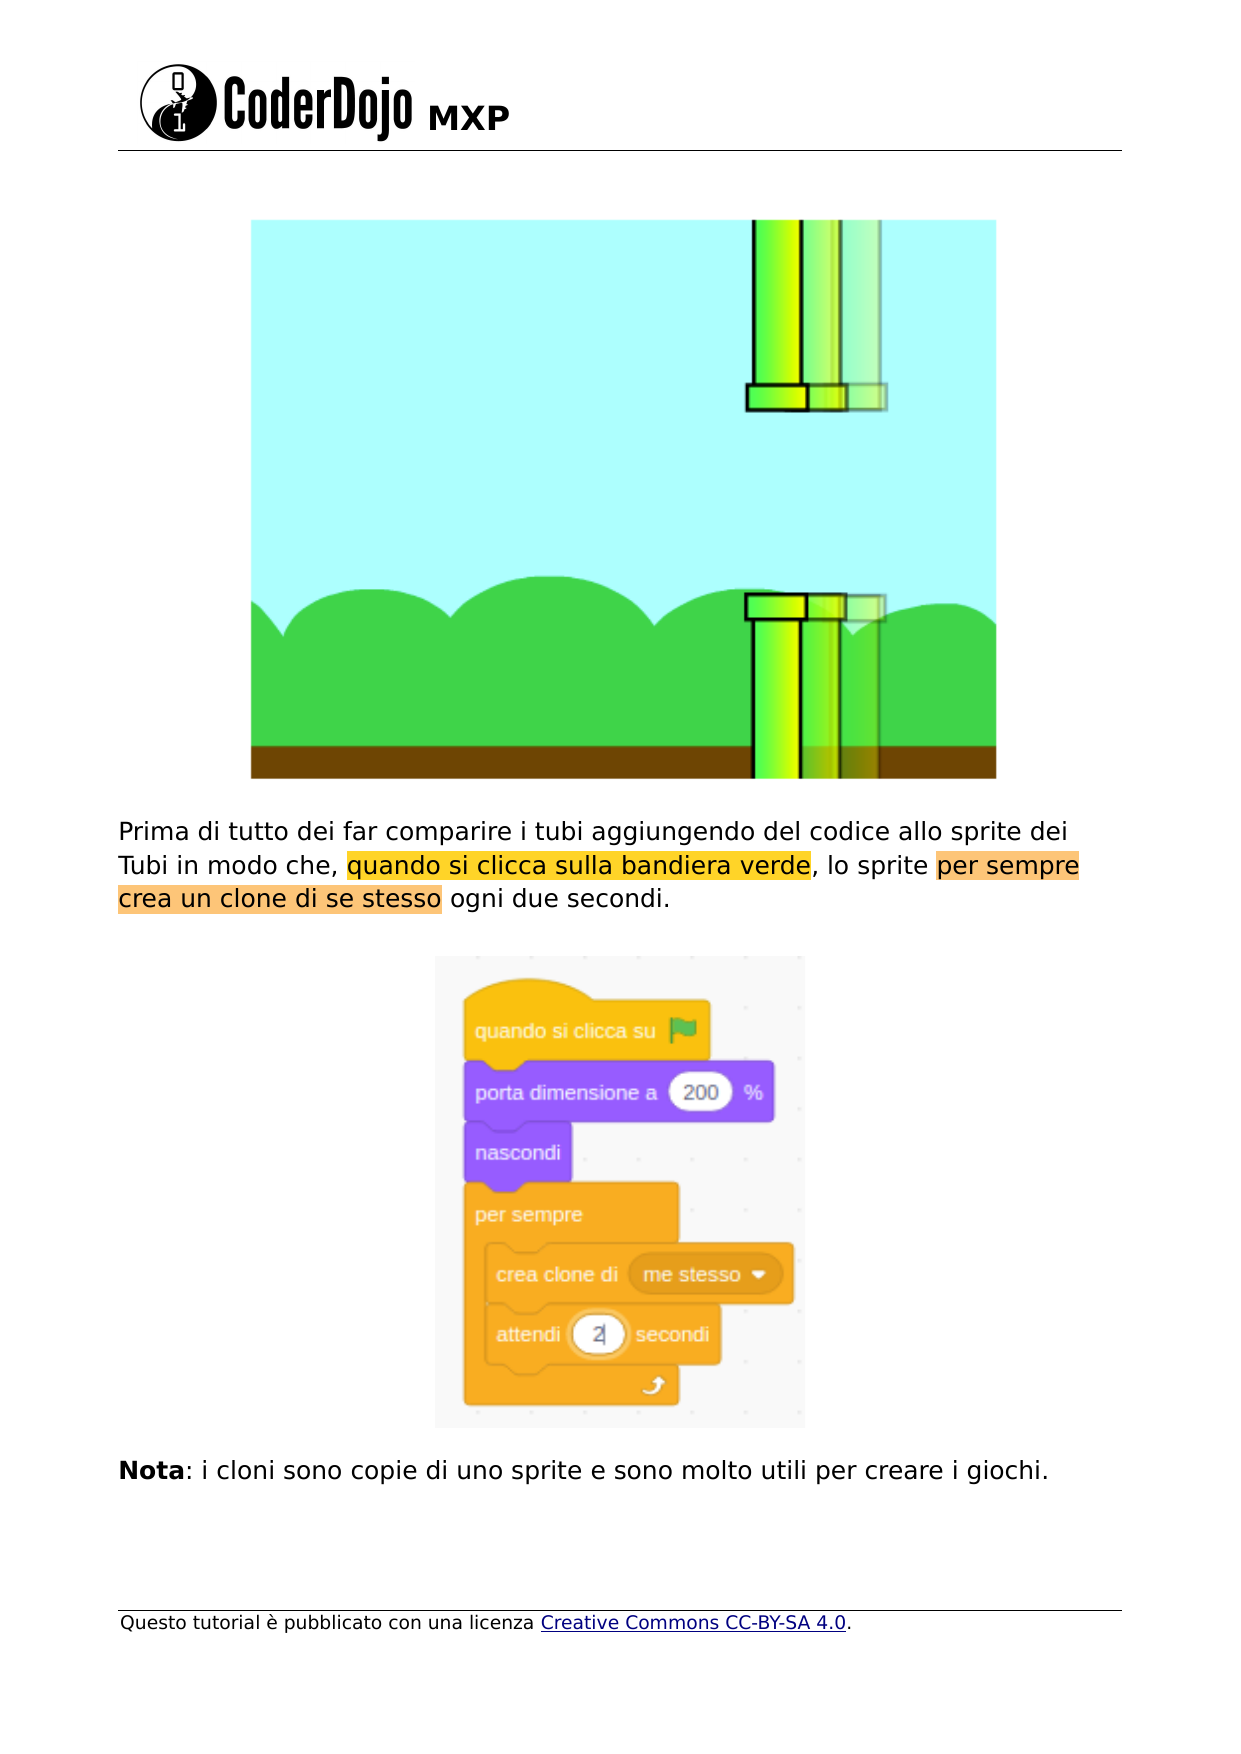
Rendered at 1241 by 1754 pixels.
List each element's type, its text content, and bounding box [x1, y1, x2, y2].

picture [435, 956, 805, 1428]
text Nota: i cloni sono copie di uno sprite e sono molto utili per creare i giochi. [118, 933, 1122, 1485]
picture [137, 61, 415, 144]
picture [231, 203, 1009, 790]
text Prima di tutto dei far comparire i tubi aggiungendo del codice allo sprite dei Tubi in modo che, quando si clicca sulla bandiera verde, lo sprite per sempre crea un clone di se stesso ogni due secondi. [118, 180, 1122, 914]
